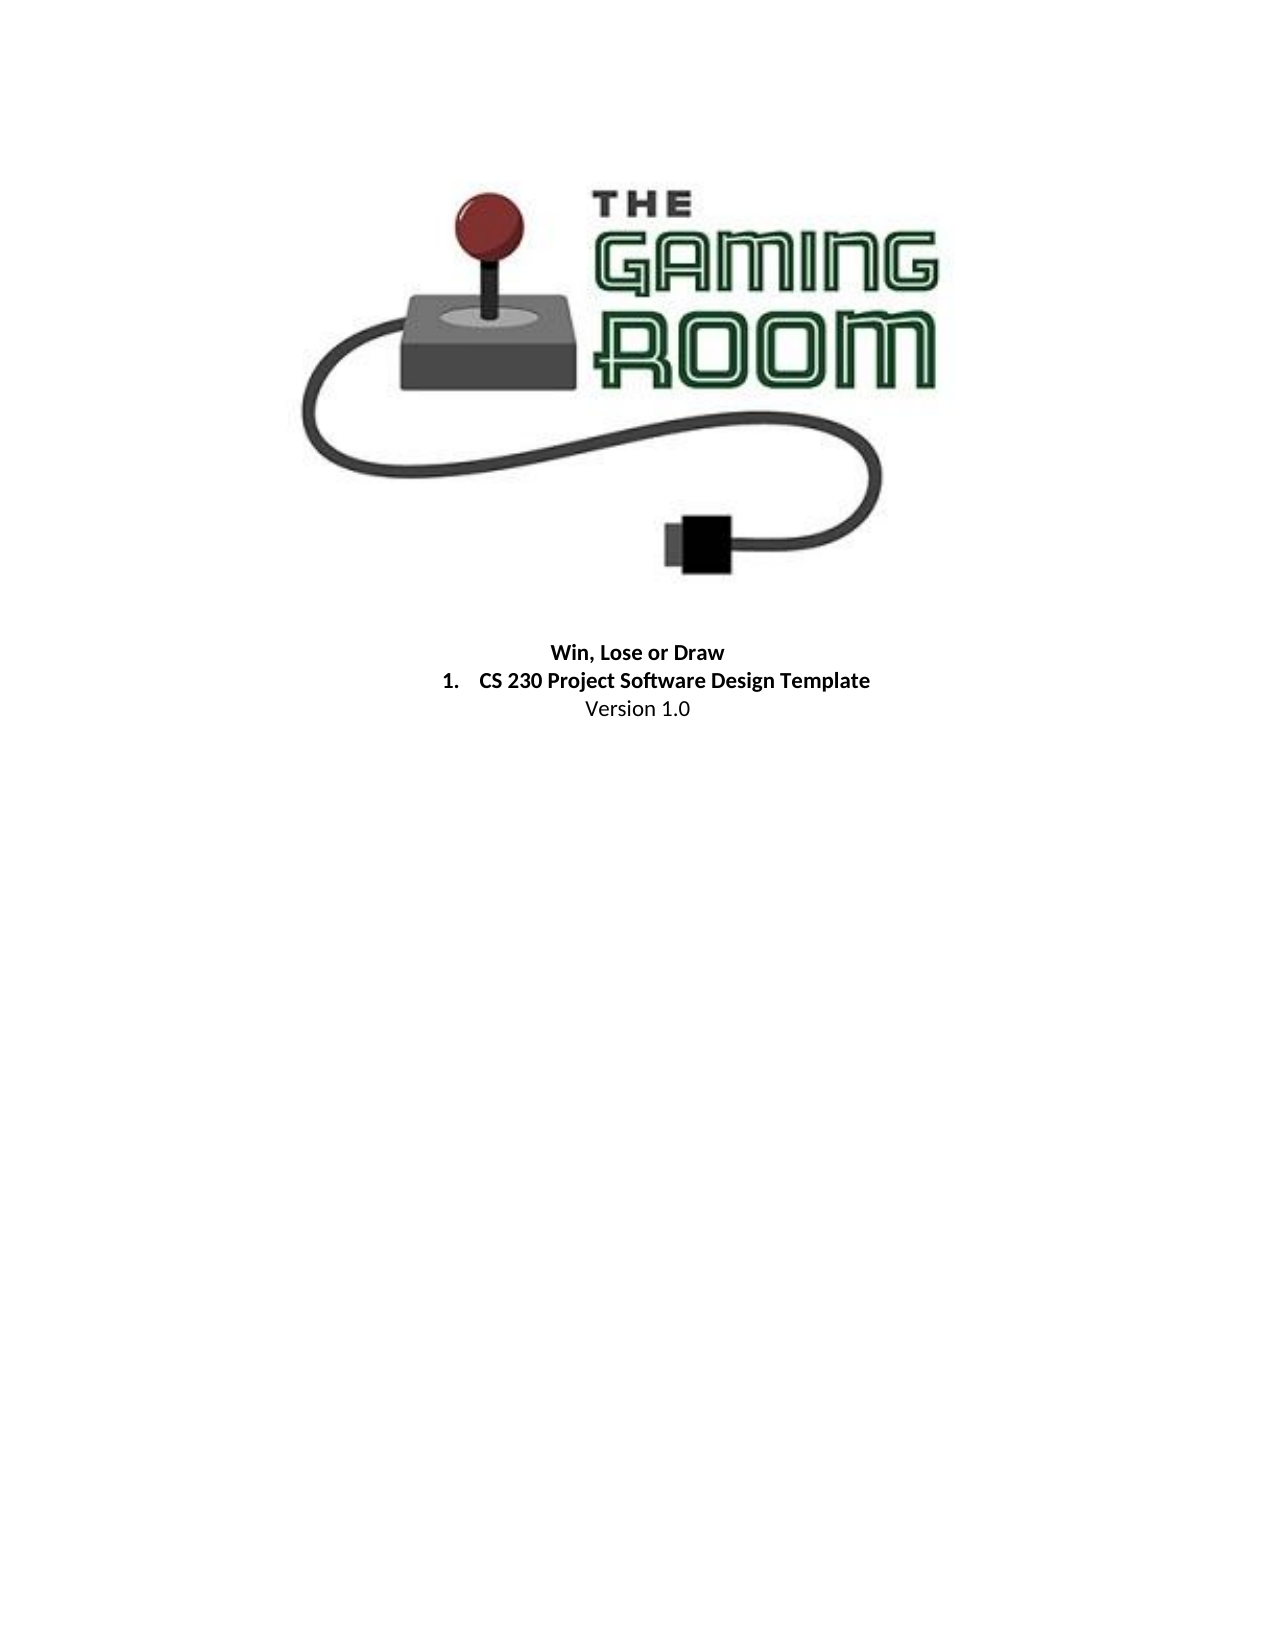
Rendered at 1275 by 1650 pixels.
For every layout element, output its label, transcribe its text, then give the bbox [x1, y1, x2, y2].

subtitle CS 230 Project Software Design Template [187, 666, 1125, 694]
text Version 1.0 [150, 694, 1125, 722]
picture [220, 150, 1055, 611]
title Win, Lose or Draw [150, 638, 1125, 666]
